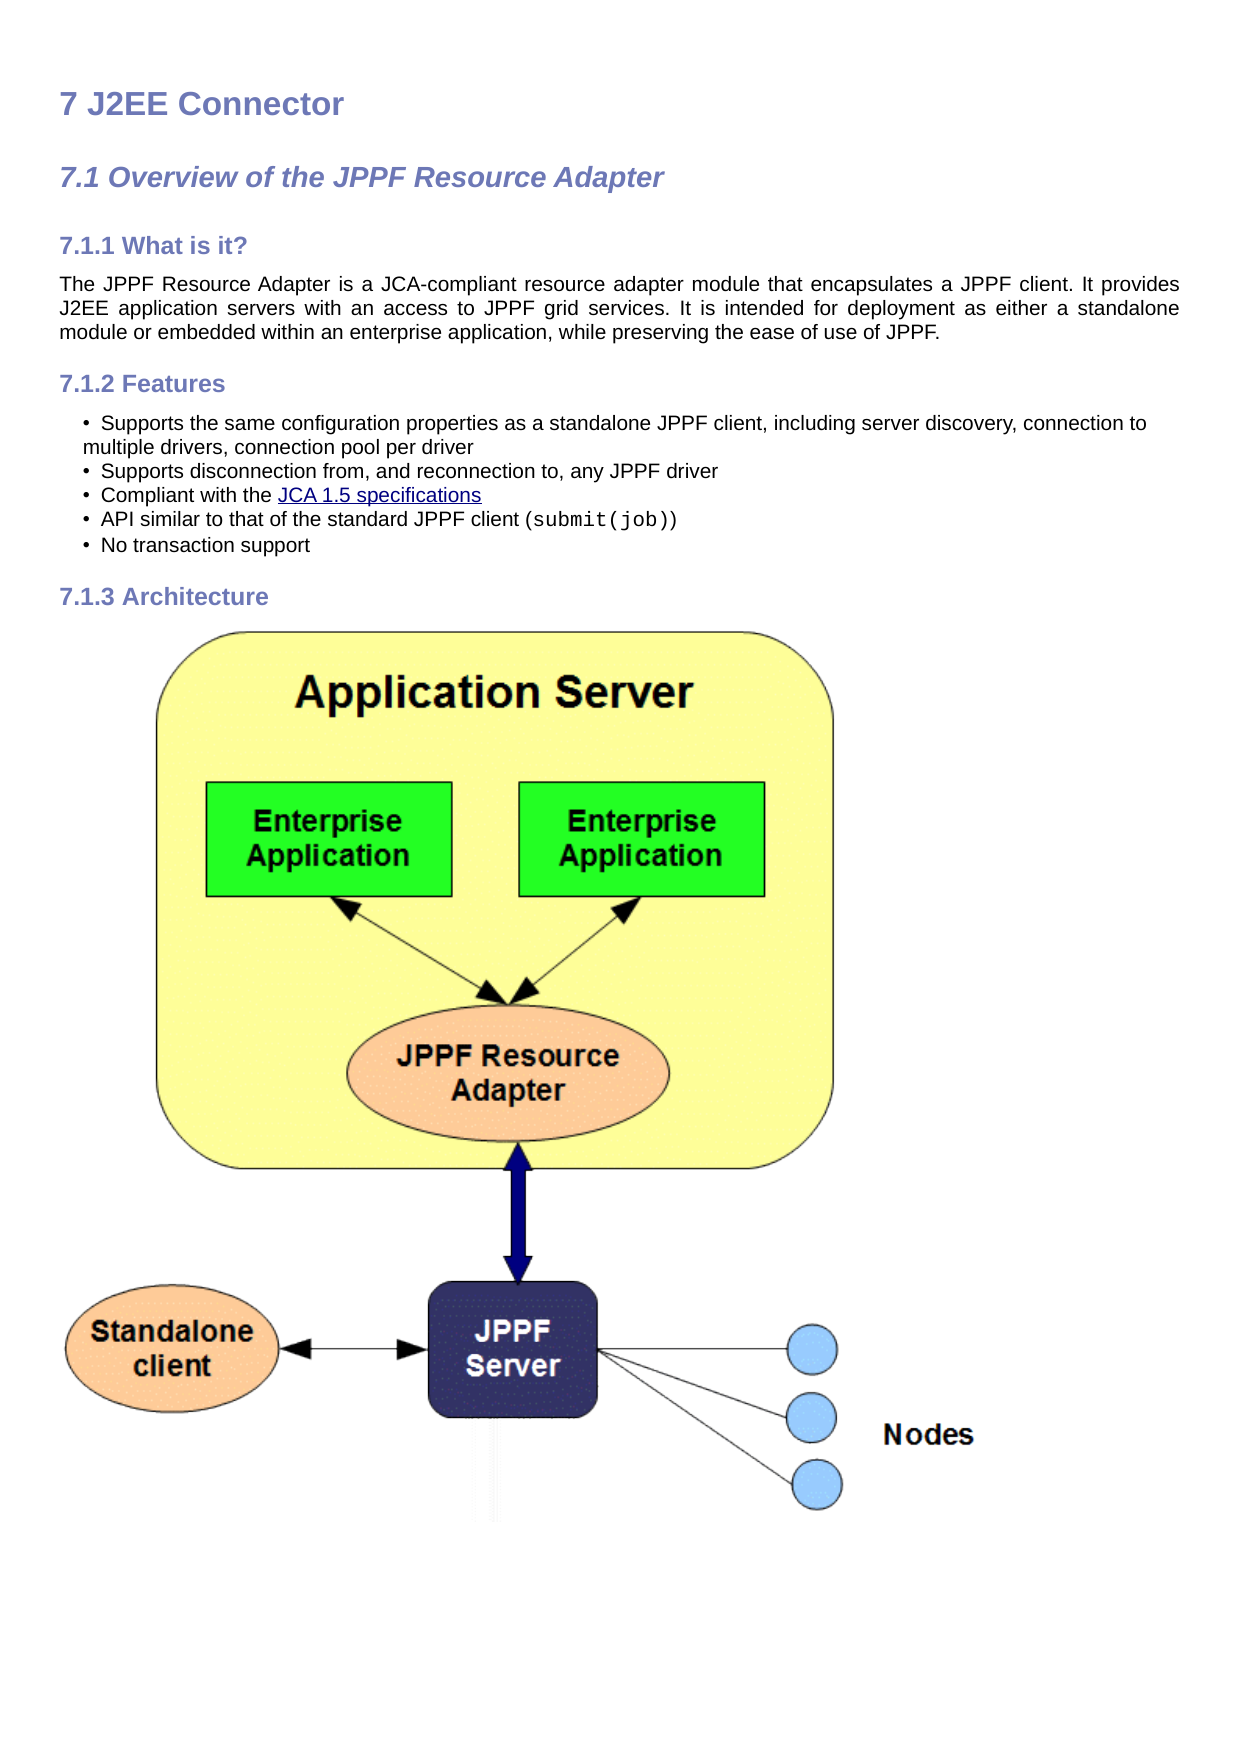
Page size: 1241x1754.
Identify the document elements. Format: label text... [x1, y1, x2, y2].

list API similar to that of the standard JPPF client (submit(job)) [83, 507, 1181, 532]
list Supports disconnection from, and reconnection to, any JPPF driver [83, 458, 1181, 482]
subtitle What is it? [59, 231, 1181, 260]
list Supports the same configuration properties as a standalone JPPF client, including server discovery, connection to multiple drivers, connection pool per driver [83, 410, 1181, 458]
text The JPPF Resource Adapter is a JCA-compliant resource adapter module that encapsulates a JPPF client. It provides J2EE application servers with an access to JPPF grid services. It is intended for deployment as either a standalone module or embedded within an enterprise application, while preserving the ease of use of JPPF. [59, 272, 1181, 344]
list No transaction support [83, 532, 1181, 556]
subtitle Features [59, 369, 1181, 398]
subtitle J2EE Connector [59, 84, 1181, 122]
picture [59, 622, 986, 1522]
subtitle Architecture [59, 581, 1181, 610]
subtitle Overview of the JPPF Resource Adapter [59, 160, 1181, 193]
list Compliant with the JCA 1.5 specifications [83, 482, 1181, 507]
